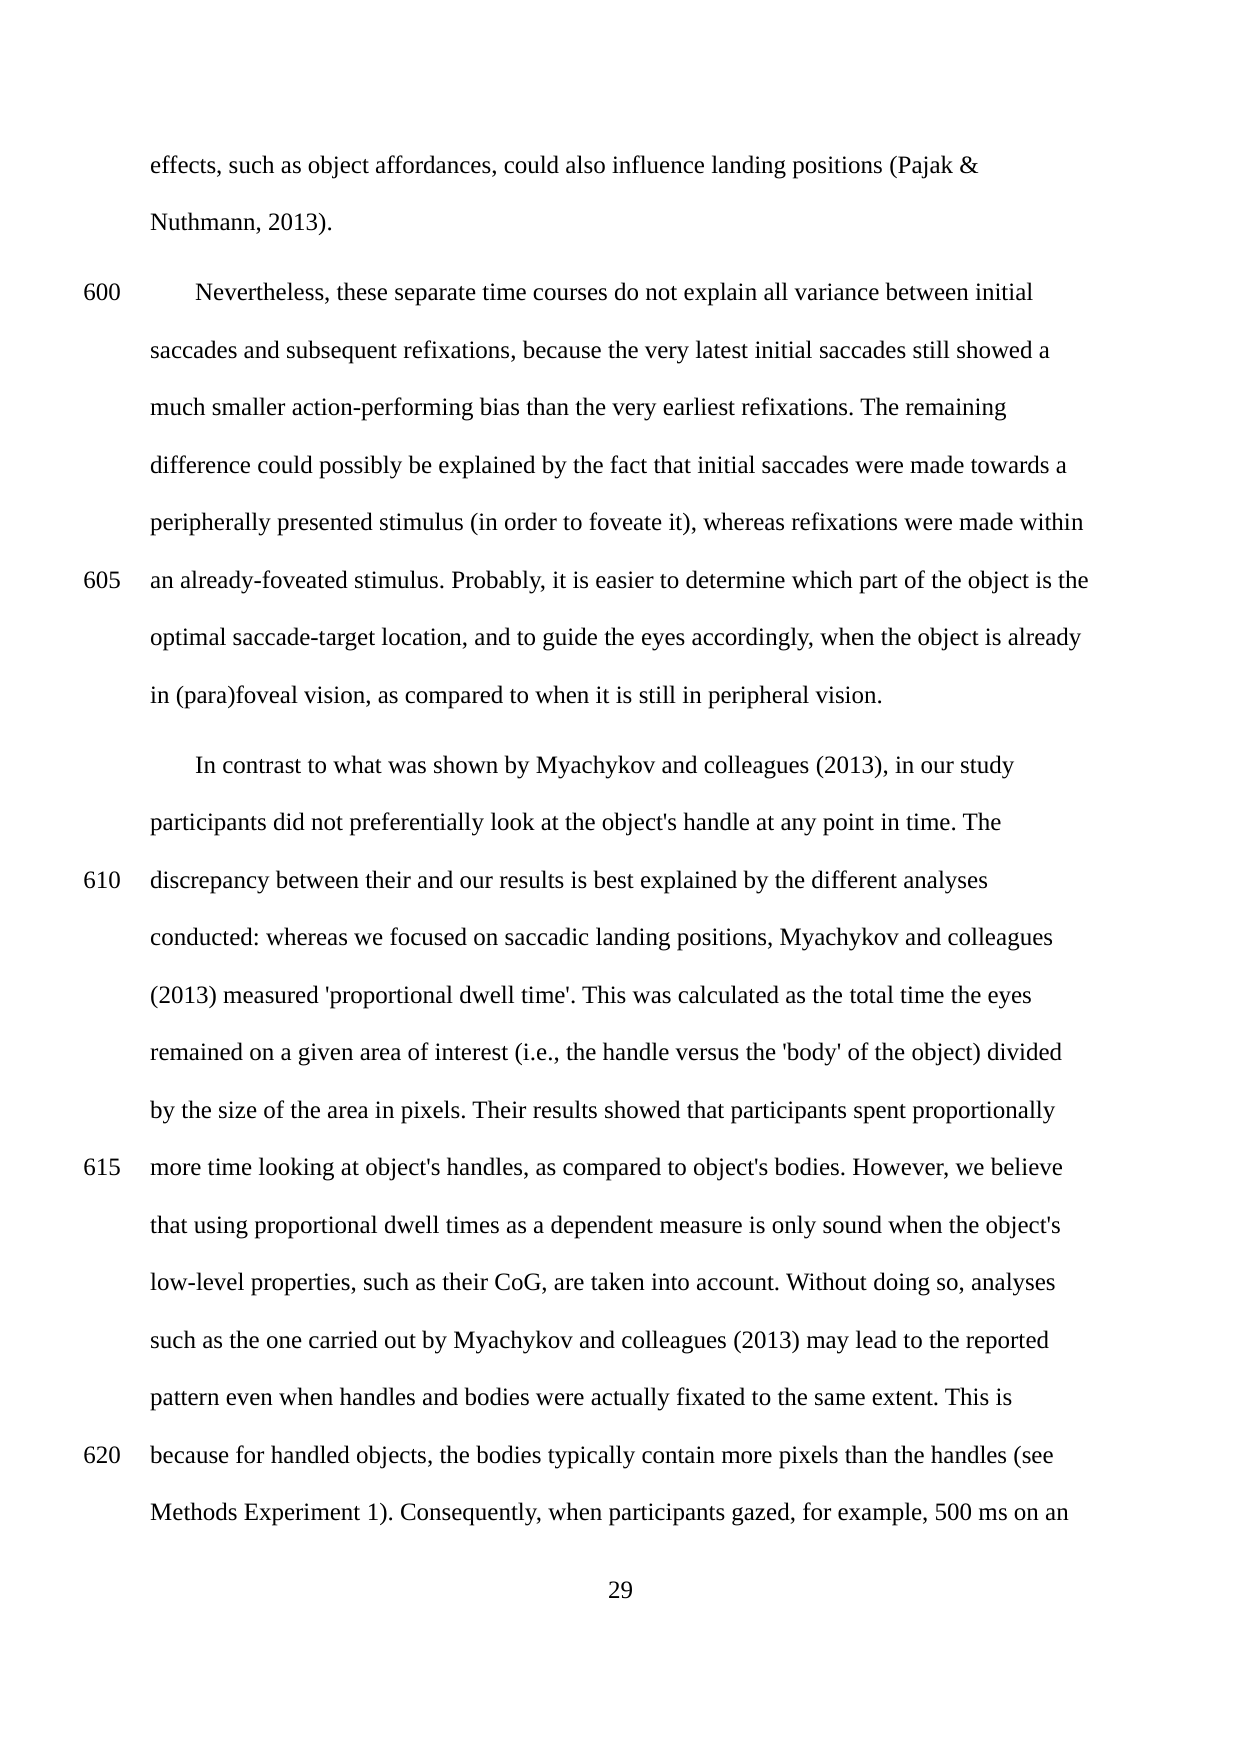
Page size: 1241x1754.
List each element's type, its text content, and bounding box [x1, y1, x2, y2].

text Nevertheless, these separate time courses do not explain all variance between initial saccades and subsequent refixations, because the very latest initial saccades still showed a much smaller action-performing bias than the very earliest refixations. The remaining difference could possibly be explained by the fact that initial saccades were made towards a peripherally presented stimulus (in order to foveate it), whereas refixations were made within an already-foveated stimulus. Probably, it is easier to determine which part of the object is the optimal saccade-target location, and to guide the eyes accordingly, when the object is already in (para)foveal vision, as compared to when it is still in peripheral vision. [150, 277, 1091, 709]
text In contrast to what was shown by Myachykov and colleagues (2013), in our study participants did not preferentially look at the object's handle at any point in time. The discrepancy between their and our results is best explained by the different analyses conducted: whereas we focused on saccadic landing positions, Myachykov and colleagues (2013) measured 'proportional dwell time'. This was calculated as the total time the eyes remained on a given area of interest (i.e., the handle versus the 'body' of the object) divided by the size of the area in pixels. Their results showed that participants spent proportionally more time looking at object's handles, as compared to object's bodies. However, we believe that using proportional dwell times as a dependent measure is only sound when the object's low-level properties, such as their CoG, are taken into account. Without doing so, analyses such as the one carried out by Myachykov and colleagues (2013) may lead to the reported pattern even when handles and bodies were actually fixated to the same extent. This is because for handled objects, the bodies typically contain more pixels than the handles (see Methods Experiment 1). Consequently, when participants gazed, for example, 500 ms on an [150, 750, 1091, 1526]
text effects, such as object affordances, could also influence landing positions (Pajak & Nuthmann, 2013). [150, 150, 1091, 236]
